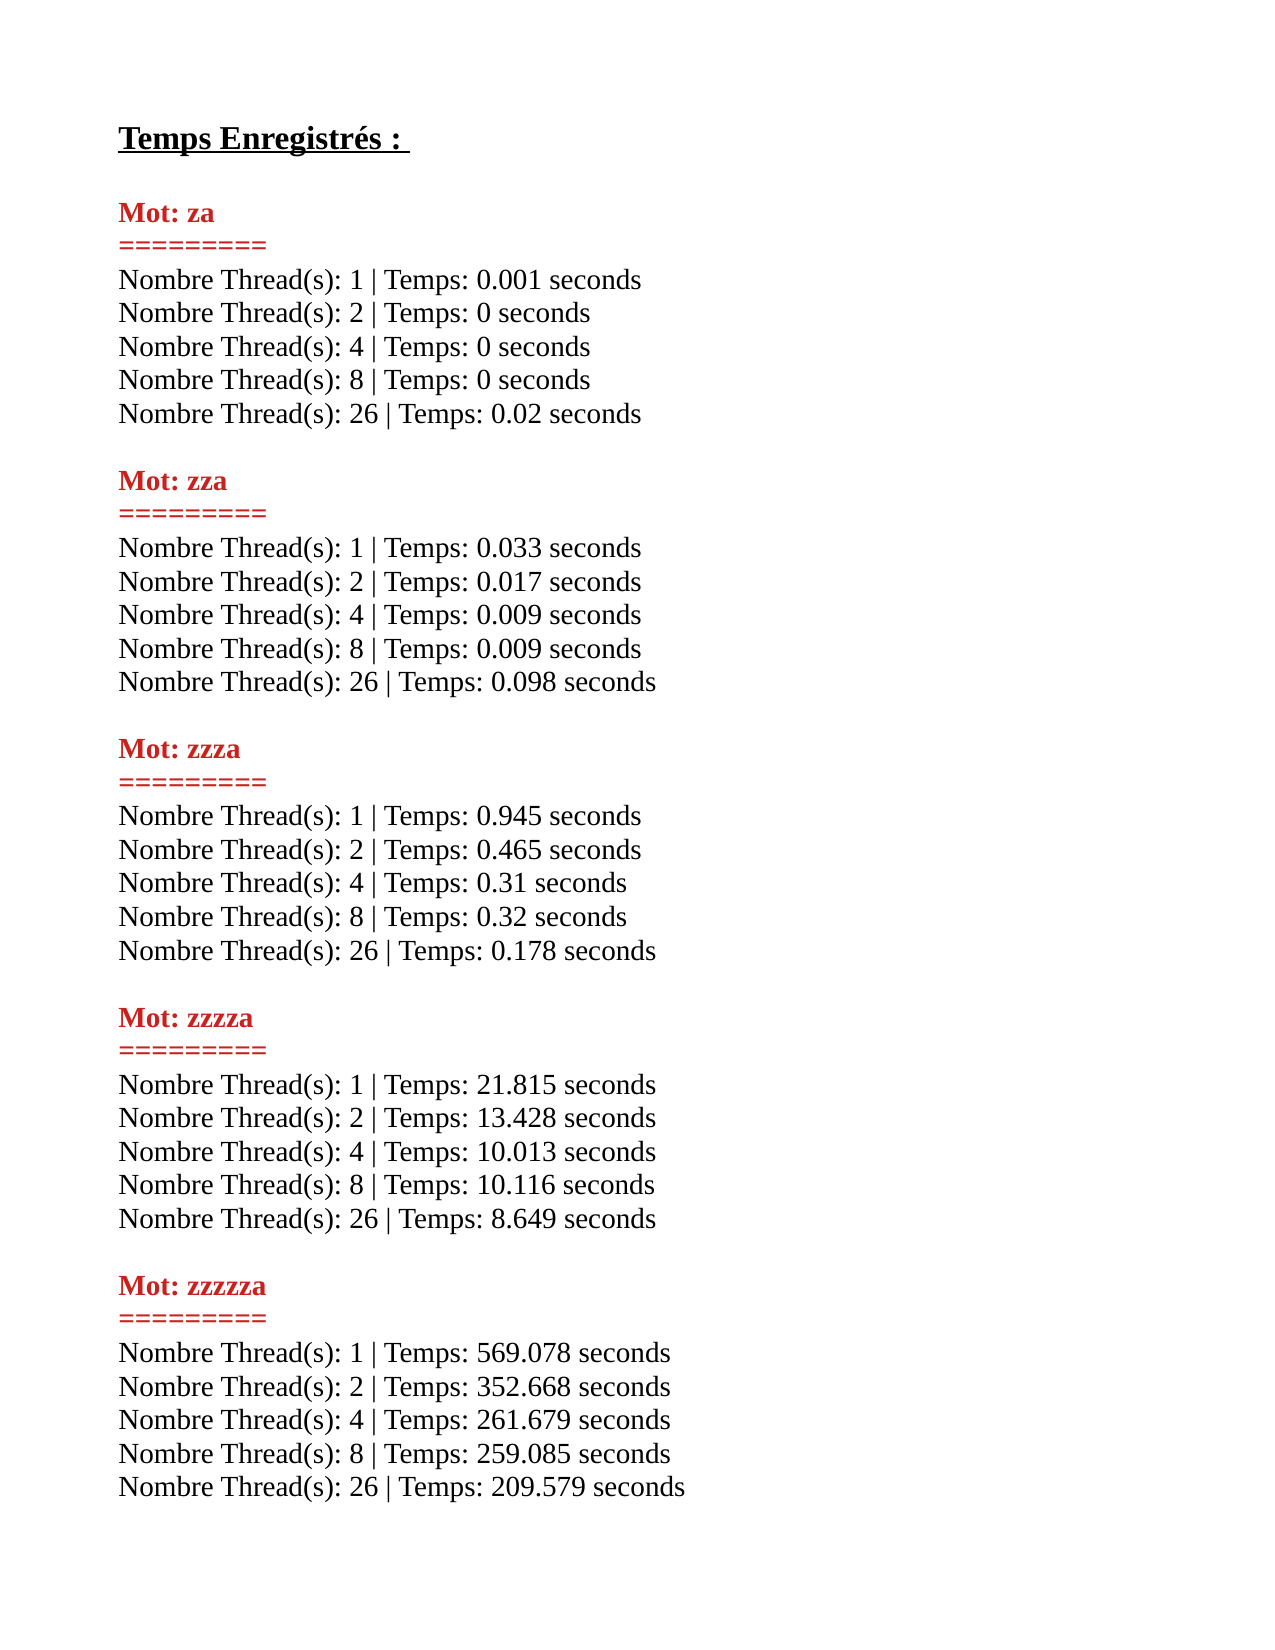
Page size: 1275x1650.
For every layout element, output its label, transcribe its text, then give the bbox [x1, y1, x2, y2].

text Nombre Thread(s): 2 | Temps: 13.428 seconds [118, 1100, 1157, 1134]
text Nombre Thread(s): 8 | Temps: 0 seconds [118, 362, 1157, 396]
text Nombre Thread(s): 4 | Temps: 10.013 seconds [118, 1134, 1157, 1167]
text Temps Enregistrés : [118, 118, 1157, 156]
text Nombre Thread(s): 1 | Temps: 0.033 seconds [118, 530, 1157, 564]
text Nombre Thread(s): 8 | Temps: 259.085 seconds [118, 1436, 1157, 1469]
text ========= [118, 228, 1157, 262]
text Nombre Thread(s): 26 | Temps: 0.178 seconds [118, 933, 1157, 966]
text Mot: zzzzza [118, 1268, 1157, 1302]
text Nombre Thread(s): 2 | Temps: 0.465 seconds [118, 832, 1157, 866]
text Nombre Thread(s): 4 | Temps: 0.009 seconds [118, 597, 1157, 631]
text Mot: zzza [118, 731, 1157, 765]
text Mot: zza [118, 463, 1157, 497]
text Nombre Thread(s): 2 | Temps: 0.017 seconds [118, 564, 1157, 597]
text ========= [118, 1302, 1157, 1335]
text ========= [118, 765, 1157, 798]
text Nombre Thread(s): 26 | Temps: 209.579 seconds [118, 1469, 1157, 1503]
text Mot: za [118, 195, 1157, 228]
text Nombre Thread(s): 2 | Temps: 352.668 seconds [118, 1369, 1157, 1402]
text Nombre Thread(s): 4 | Temps: 0 seconds [118, 329, 1157, 362]
text Nombre Thread(s): 8 | Temps: 10.116 seconds [118, 1167, 1157, 1201]
text Nombre Thread(s): 1 | Temps: 569.078 seconds [118, 1335, 1157, 1369]
text Nombre Thread(s): 1 | Temps: 0.945 seconds [118, 798, 1157, 832]
text Nombre Thread(s): 8 | Temps: 0.009 seconds [118, 631, 1157, 664]
text Nombre Thread(s): 2 | Temps: 0 seconds [118, 295, 1157, 329]
text Nombre Thread(s): 1 | Temps: 21.815 seconds [118, 1067, 1157, 1100]
text ========= [118, 1033, 1157, 1067]
text Nombre Thread(s): 8 | Temps: 0.32 seconds [118, 899, 1157, 933]
text Nombre Thread(s): 26 | Temps: 8.649 seconds [118, 1201, 1157, 1234]
text Nombre Thread(s): 26 | Temps: 0.02 seconds [118, 396, 1157, 429]
text ========= [118, 497, 1157, 530]
text Nombre Thread(s): 4 | Temps: 0.31 seconds [118, 866, 1157, 899]
text Nombre Thread(s): 1 | Temps: 0.001 seconds [118, 262, 1157, 295]
text Nombre Thread(s): 26 | Temps: 0.098 seconds [118, 664, 1157, 698]
text Nombre Thread(s): 4 | Temps: 261.679 seconds [118, 1402, 1157, 1436]
text Mot: zzzza [118, 1000, 1157, 1033]
